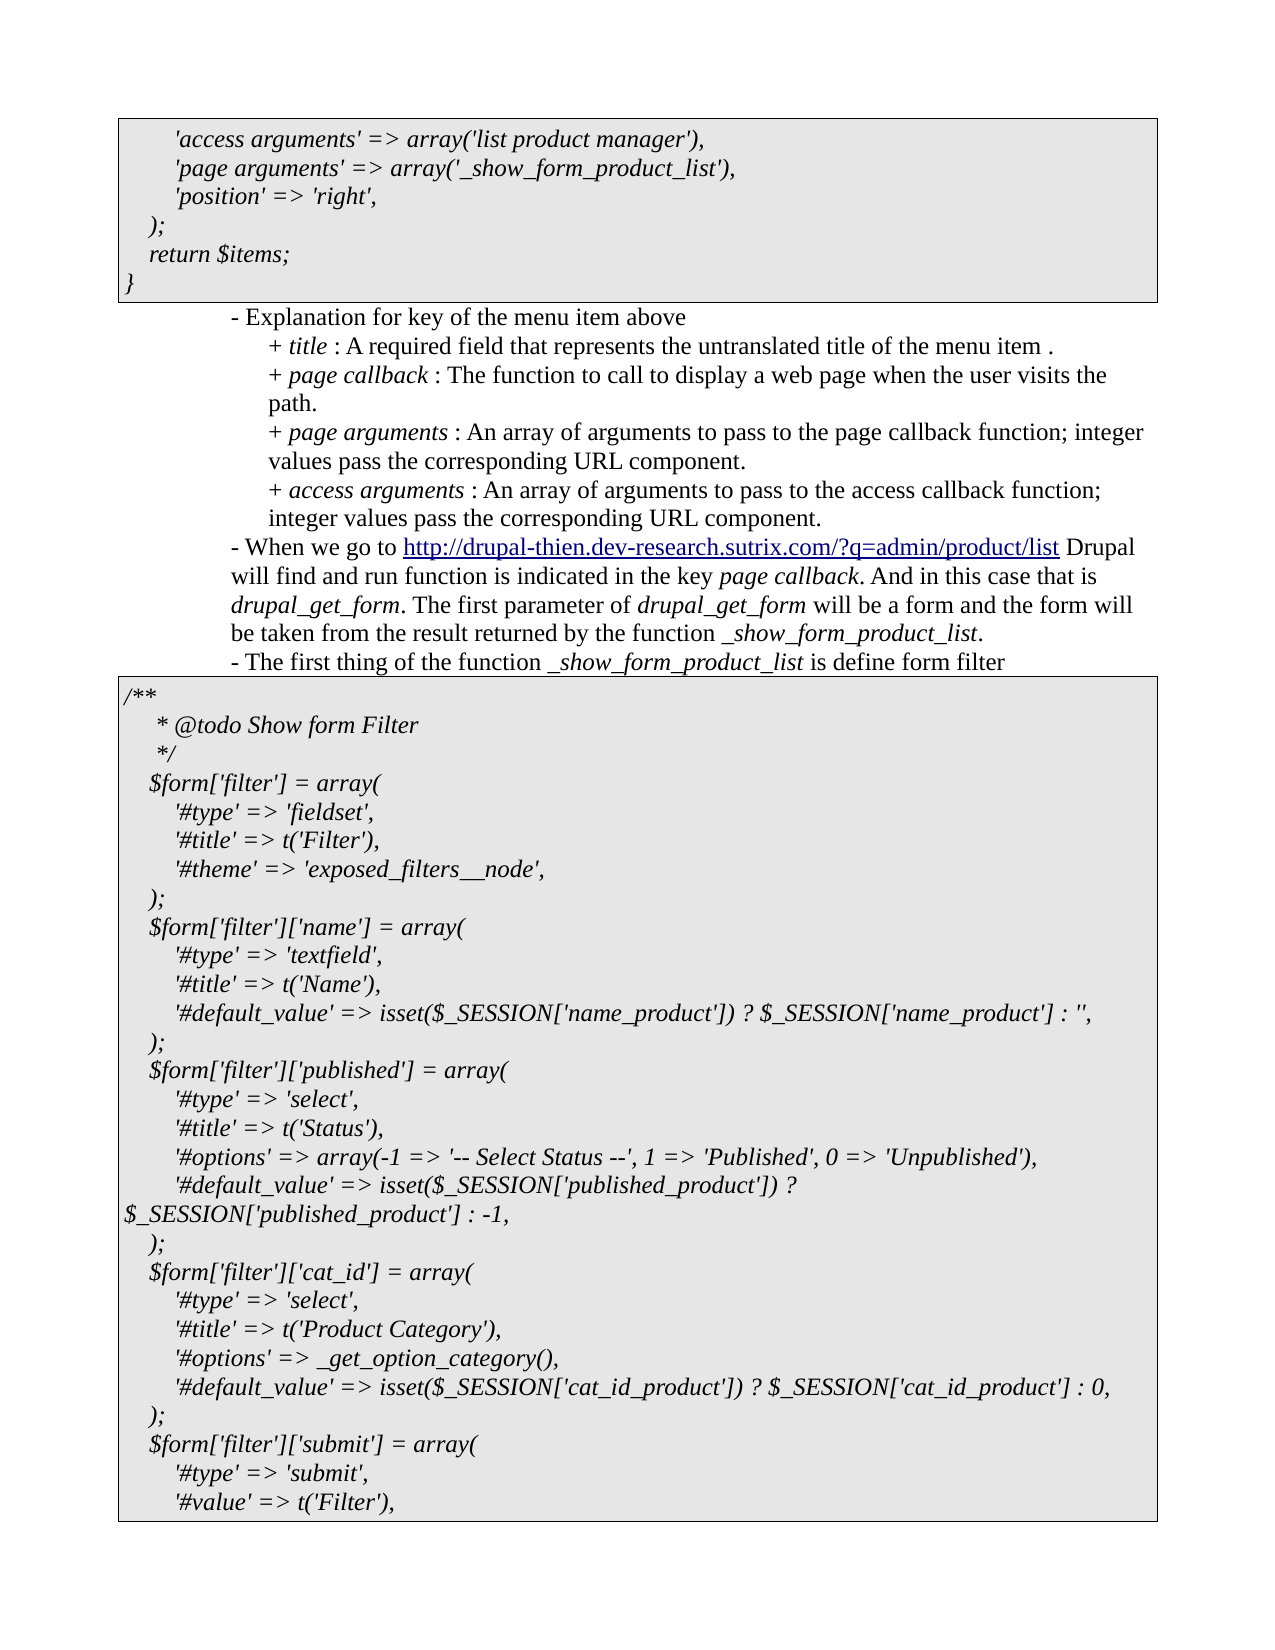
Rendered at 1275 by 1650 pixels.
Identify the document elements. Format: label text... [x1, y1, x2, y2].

list - Explanation for key of the menu item above [193, 303, 1157, 331]
list + title : A required field that represents the untranslated title of the menu item . [231, 331, 1157, 360]
list + page arguments : An array of arguments to pass to the page callback function; integer values pass the corresponding URL component. [231, 417, 1157, 475]
list + page callback : The function to call to display a web page when the user visits the path. [231, 360, 1157, 417]
table_header 'access arguments' => array('list product manager'), 'page arguments' => array('_show_form_product_list'), 'position' => 'right', ); return $items; } [119, 119, 1157, 302]
list + access arguments : An array of arguments to pass to the access callback function; integer values pass the corresponding URL component. [231, 475, 1157, 532]
list - When we go to http://drupal-thien.dev-research.sutrix.com/?q=admin/product/list Drupal will find and run function is indicated in the key page callback. And in this case that is drupal_get_form. The first parameter of drupal_get_form will be a form and the form will be taken from the result returned by the function _show_form_product_list. [193, 532, 1157, 647]
list - The first thing of the function _show_form_product_list is define form filter [193, 647, 1157, 676]
table_header /** * @todo Show form Filter */ $form['filter'] = array( '#type' => 'fieldset', '#title' => t('Filter'), '#theme' => 'exposed_filters__node', ); $form['filter']['name'] = array( '#type' => 'textfield', '#title' => t('Name'), '#default_value' => isset($_SESSION['name_product']) ? $_SESSION['name_product'] : '', ); $form['filter']['published'] = array( '#type' => 'select', '#title' => t('Status'), '#options' => array(-1 => '-- Select Status --', 1 => 'Published', 0 => 'Unpublished'), '#default_value' => isset($_SESSION['published_product']) ? $_SESSION['published_product'] : -1, ); $form['filter']['cat_id'] = array( '#type' => 'select', '#title' => t('Product Category'), '#options' => _get_option_category(), '#default_value' => isset($_SESSION['cat_id_product']) ? $_SESSION['cat_id_product'] : 0, ); $form['filter']['submit'] = array( '#type' => 'submit', '#value' => t('Filter'), [119, 677, 1157, 1521]
